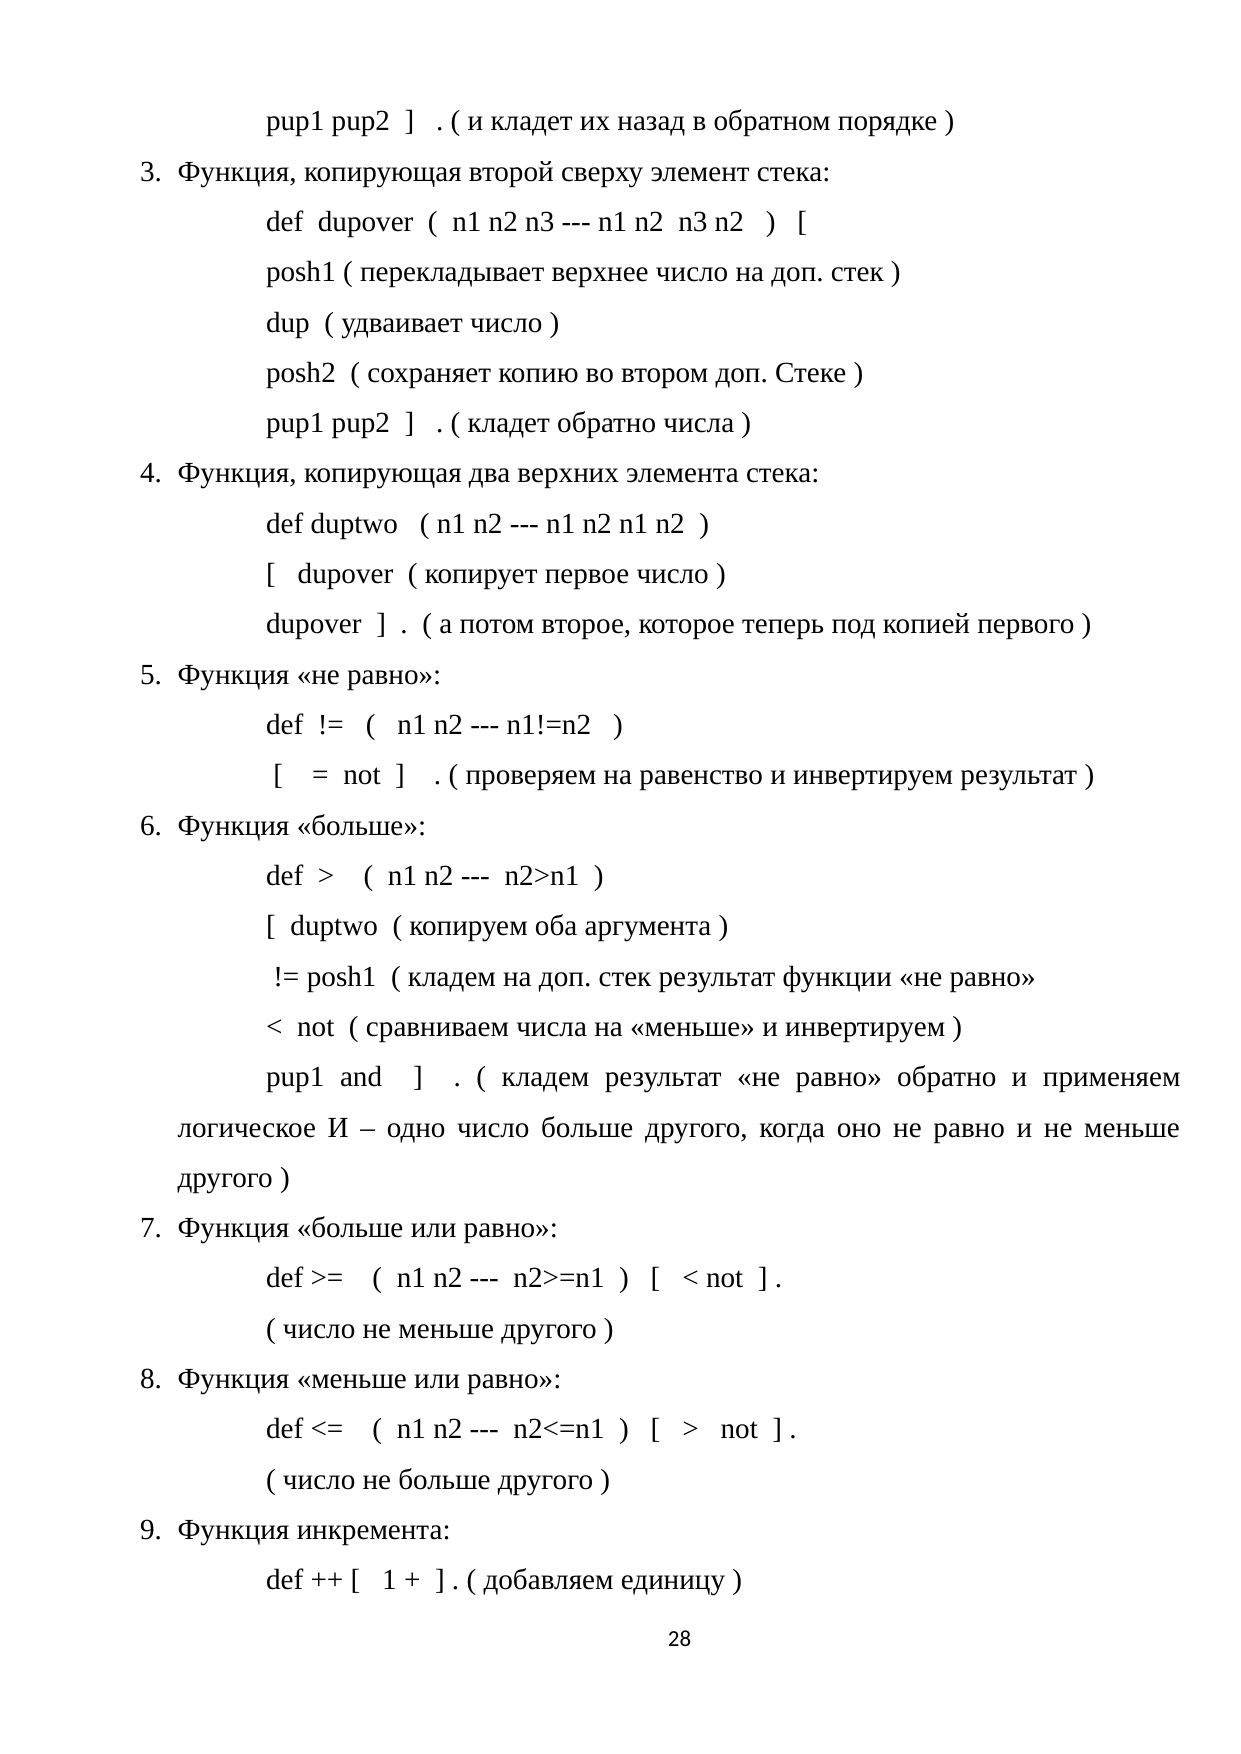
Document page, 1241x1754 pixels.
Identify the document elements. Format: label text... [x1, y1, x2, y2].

list dup ( удваивает число ) [177, 305, 1181, 338]
list def <= ( n1 n2 --- n2<=n1 ) [ > not ] . [177, 1412, 1181, 1445]
list ( число не больше другого ) [177, 1462, 1181, 1495]
list ( число не меньше другого ) [177, 1311, 1181, 1344]
list [ duptwo ( копируем оба аргумента ) [177, 908, 1181, 942]
list def >= ( n1 n2 --- n2>=n1 ) [ < not ] . [177, 1261, 1181, 1294]
list def duptwo ( n1 n2 --- n1 n2 n1 n2 ) [177, 506, 1181, 539]
list pup1 pup2 ] . ( кладет обратно числа ) [177, 405, 1181, 439]
list posh2 ( сохраняет копию во втором доп. Стеке ) [177, 355, 1181, 388]
list pup1 and ] . ( кладем результат «не равно» обратно и применяем логическое И – одно число больше другого, когда оно не равно и не меньше другого ) [177, 1059, 1181, 1193]
list def ++ [ 1 + ] . ( добавляем единицу ) [177, 1562, 1181, 1596]
list [ = not ] . ( проверяем на равенство и инвертируем результат ) [177, 757, 1181, 791]
list Функция «не равно»: [140, 657, 1181, 690]
list Функция, копирующая второй сверху элемент стека: [140, 154, 1181, 187]
list Функция «меньше или равно»: [140, 1361, 1181, 1395]
list def dupover ( n1 n2 n3 --- n1 n2 n3 n2 ) [ [177, 204, 1181, 238]
list != posh1 ( кладем на доп. стек результат функции «не равно» [177, 959, 1181, 992]
list Функция «больше»: [140, 808, 1181, 841]
list Функция, копирующая два верхних элемента стека: [140, 456, 1181, 489]
list dupover ] . ( а потом второе, которое теперь под копией первого ) [177, 607, 1181, 640]
list Функция инкремента: [140, 1512, 1181, 1546]
list Функция «больше или равно»: [140, 1210, 1181, 1244]
list def > ( n1 n2 --- n2>n1 ) [177, 858, 1181, 892]
list < not ( сравниваем числа на «меньше» и инвертируем ) [177, 1009, 1181, 1043]
list [ dupover ( копирует первое число ) [177, 556, 1181, 590]
list pup1 pup2 ] . ( и кладет их назад в обратном порядке ) [177, 103, 1181, 137]
list def != ( n1 n2 --- n1!=n2 ) [177, 707, 1181, 741]
list posh1 ( перекладывает верхнее число на доп. стек ) [177, 254, 1181, 288]
